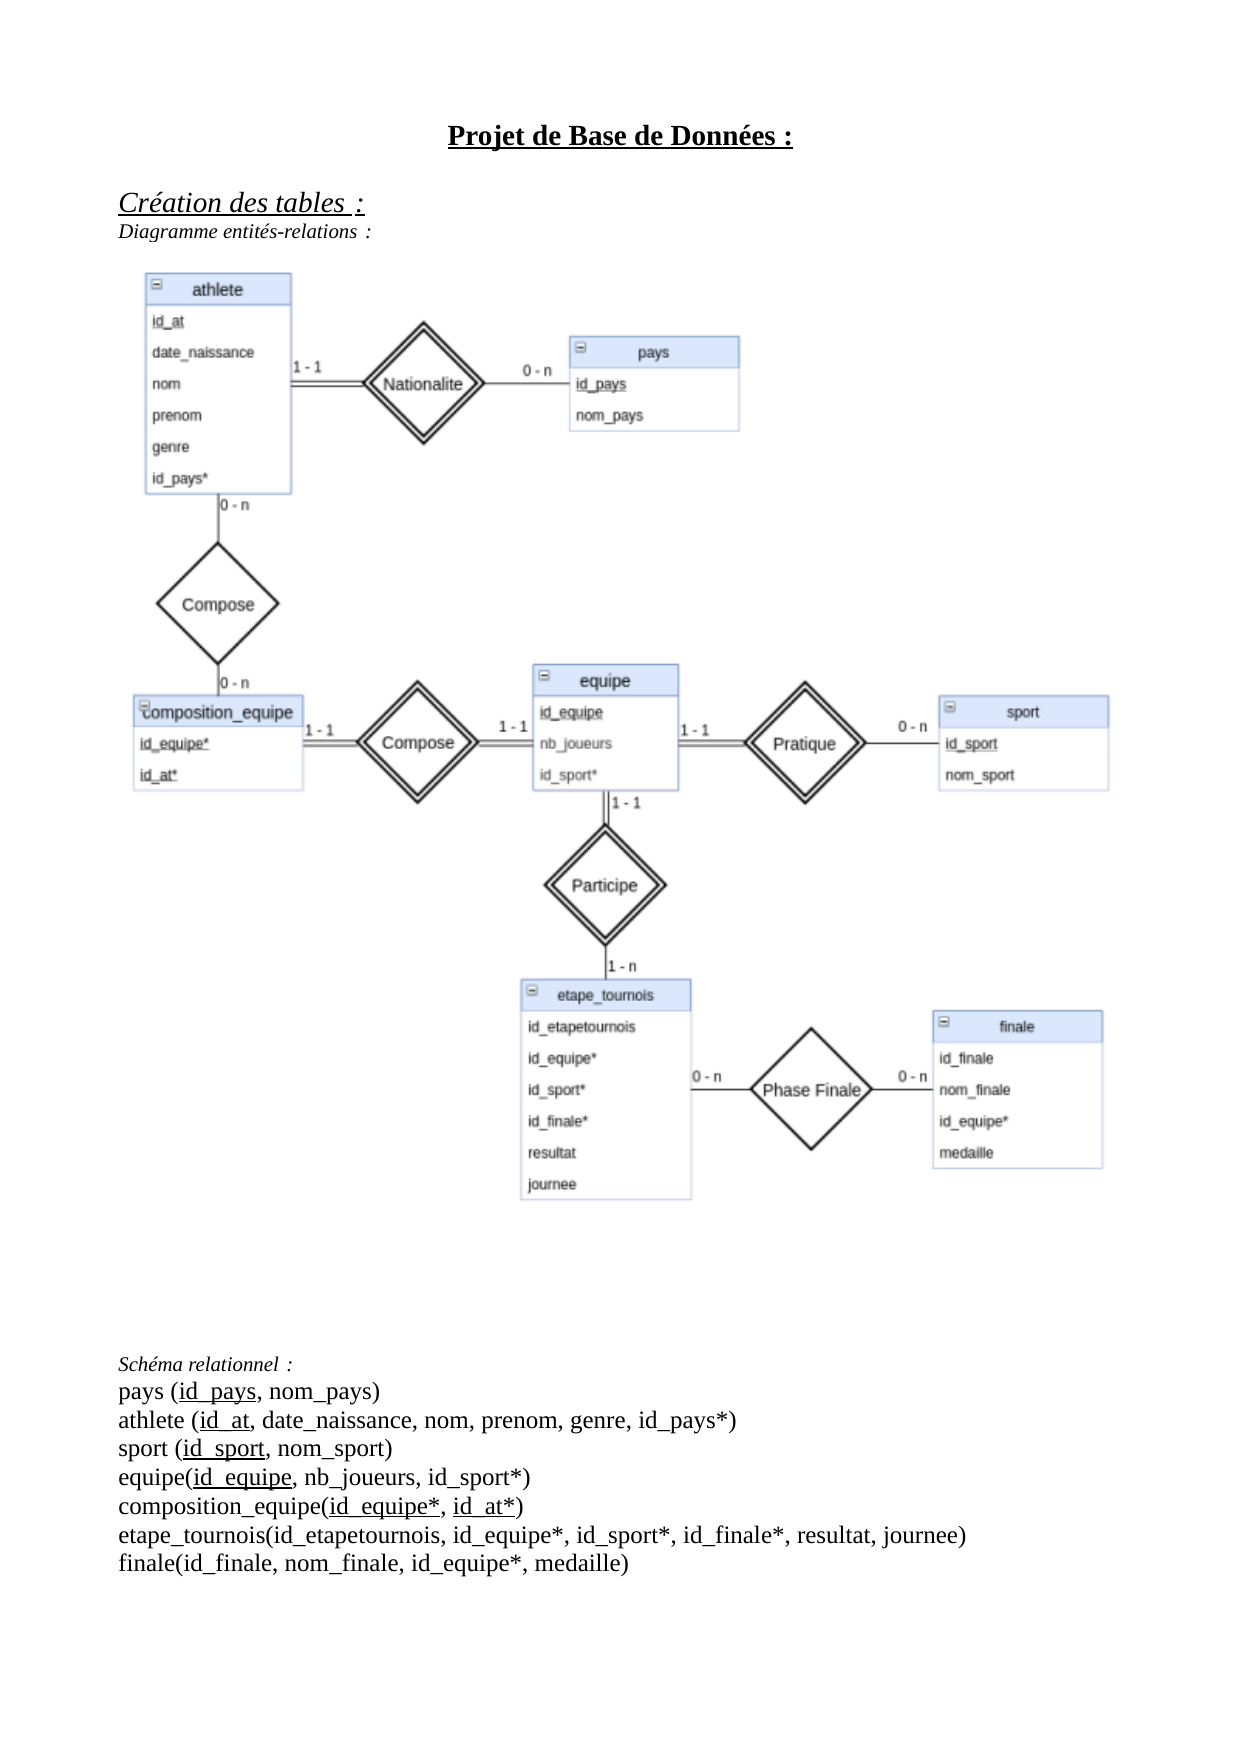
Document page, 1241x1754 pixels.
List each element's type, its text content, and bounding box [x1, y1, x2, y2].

text pays (id_pays, nom_pays) [118, 1376, 1122, 1405]
text etape_tournois(id_etapetournois, id_equipe*, id_sport*, id_finale*, resultat, journee) [118, 1520, 1122, 1548]
text athlete (id_at, date_naissance, nom, prenom, genre, id_pays*) [118, 1405, 1122, 1433]
text sport (id_sport, nom_sport) [118, 1433, 1122, 1462]
text Schéma relationnel : [118, 1352, 1122, 1376]
picture [118, 242, 1123, 1222]
text Création des tables : [118, 185, 1122, 219]
text Projet de Base de Données : [118, 118, 1122, 152]
text equipe(id_equipe, nb_joueurs, id_sport*) [118, 1462, 1122, 1491]
text Diagramme entités-relations : [118, 219, 1122, 242]
text composition_equipe(id_equipe*, id_at*) [118, 1491, 1122, 1520]
text finale(id_finale, nom_finale, id_equipe*, medaille) [118, 1548, 1122, 1577]
